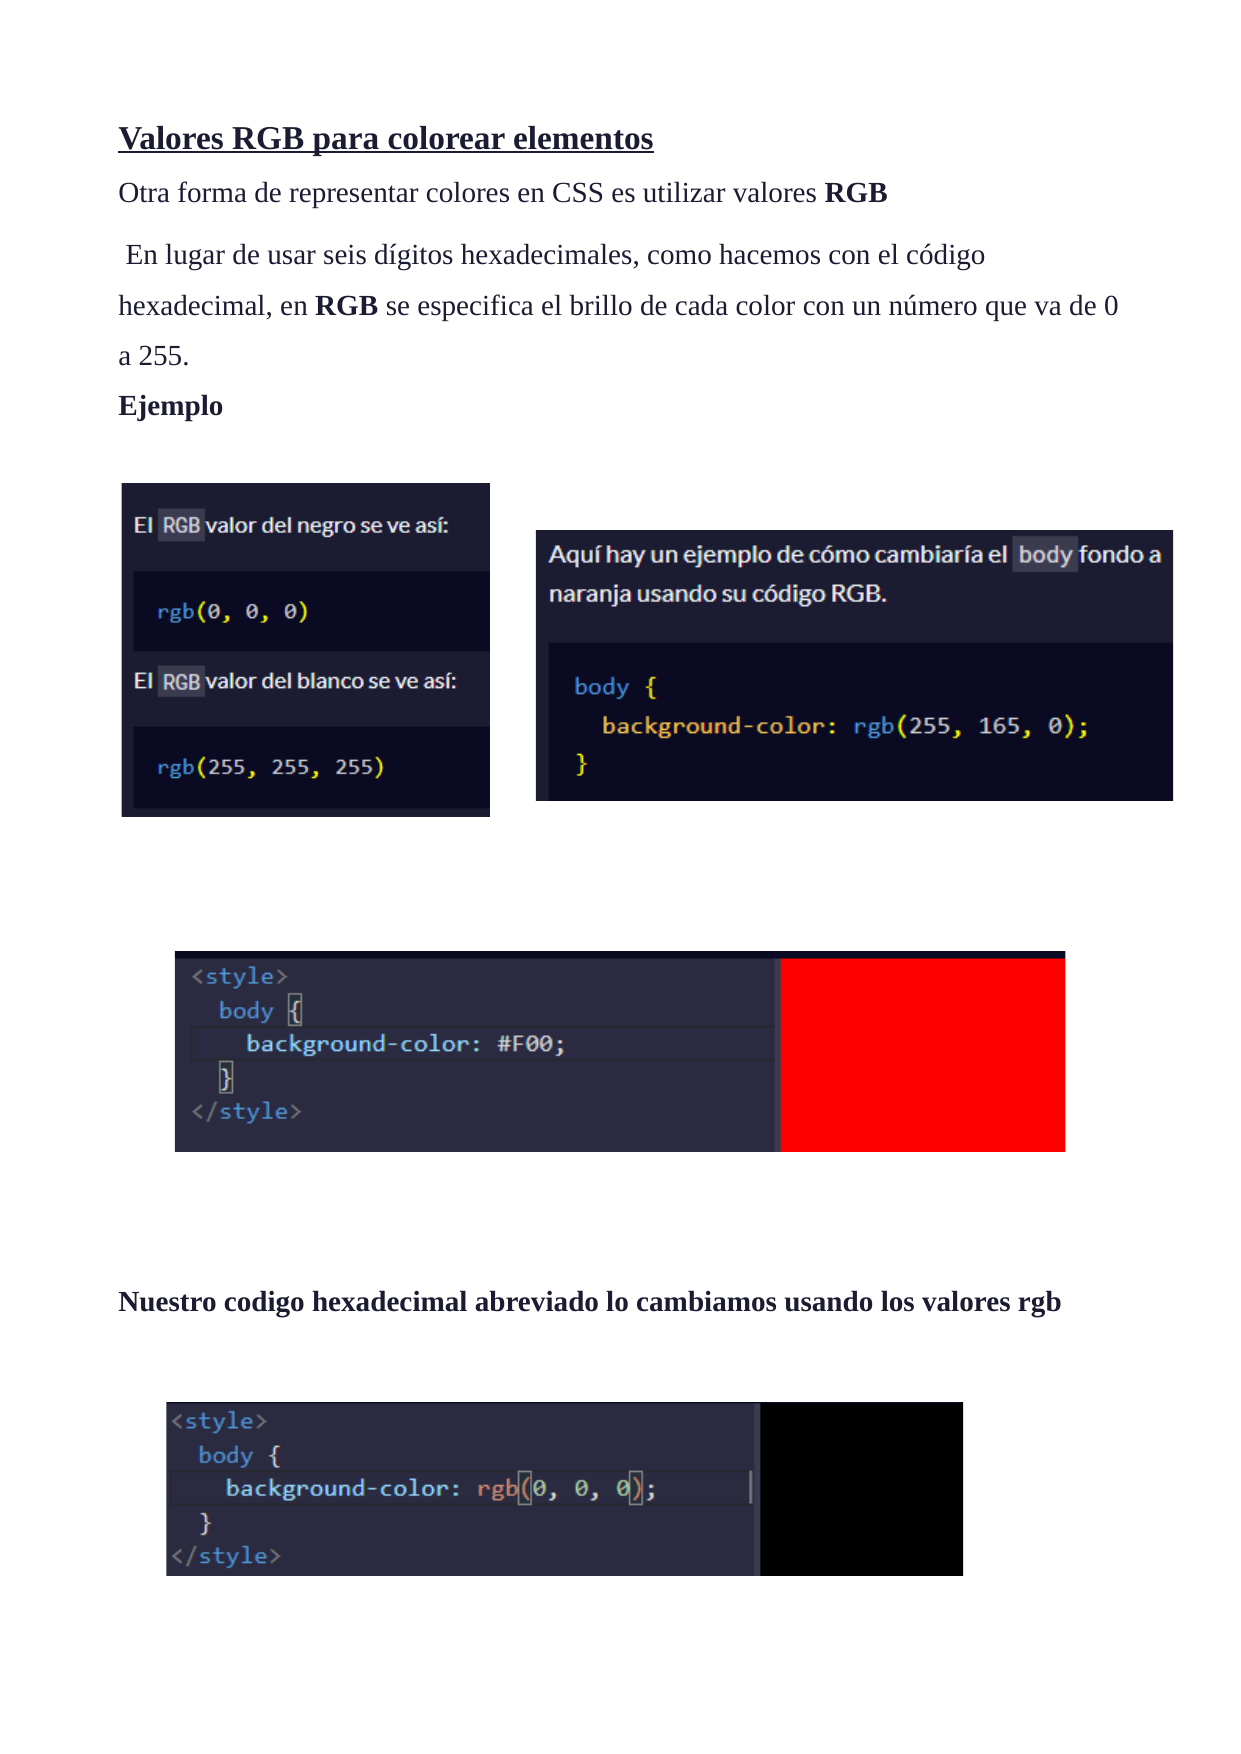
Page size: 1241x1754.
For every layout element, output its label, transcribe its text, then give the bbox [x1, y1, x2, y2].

text En lugar de usar seis dígitos hexadecimales, como hacemos con el código hexadecimal, en RGB se especifica el brillo de cada color con un número que va de 0 a 255. [118, 237, 1122, 372]
text Valores RGB para colorear elementos [118, 118, 1122, 156]
text Otra forma de representar colores en CSS es utilizar valores RGB [118, 176, 1122, 209]
picture [174, 951, 1066, 1152]
picture [166, 1402, 964, 1576]
text Nuestro codigo hexadecimal abreviado lo cambiamos usando los valores rgb [118, 1284, 1122, 1318]
text Ejemplo [118, 388, 1122, 422]
picture [121, 483, 490, 817]
picture [535, 530, 1174, 801]
